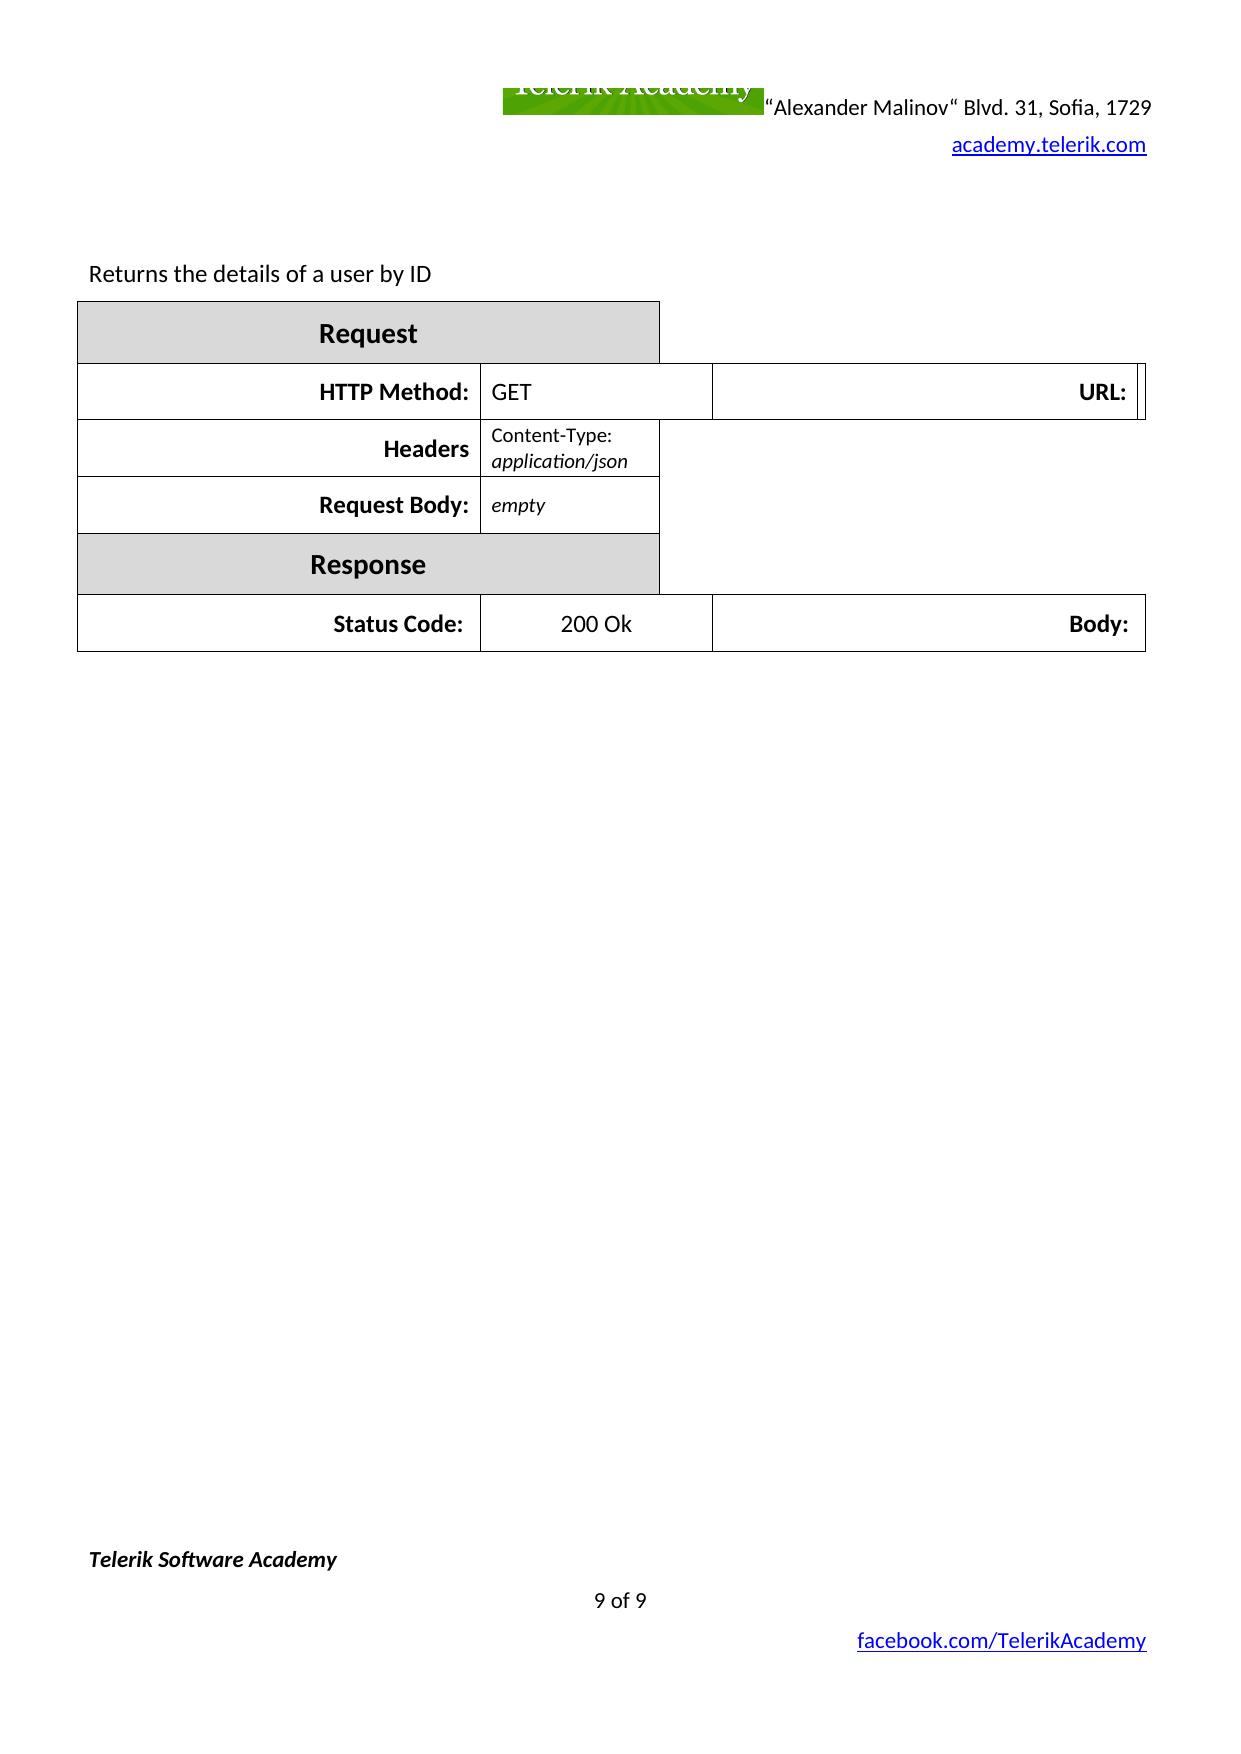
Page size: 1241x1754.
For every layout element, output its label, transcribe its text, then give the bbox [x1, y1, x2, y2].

table_cell Content-Type: application/json [481, 420, 659, 476]
table_cell URL: [713, 364, 1137, 419]
table_header Request [78, 302, 659, 363]
table_cell Request Body: [78, 477, 480, 532]
table_cell Status Code: [78, 595, 480, 651]
table_cell Response [78, 534, 659, 594]
text Returns the details of a user by ID [89, 258, 1152, 289]
table_cell GET [481, 364, 712, 419]
table_cell 200 Ok [481, 595, 712, 651]
picture [502, 88, 764, 115]
table_cell empty [481, 477, 659, 532]
table_cell Body: [713, 595, 1145, 651]
table_cell Headers [78, 420, 480, 476]
table_cell HTTP Method: [78, 364, 480, 419]
